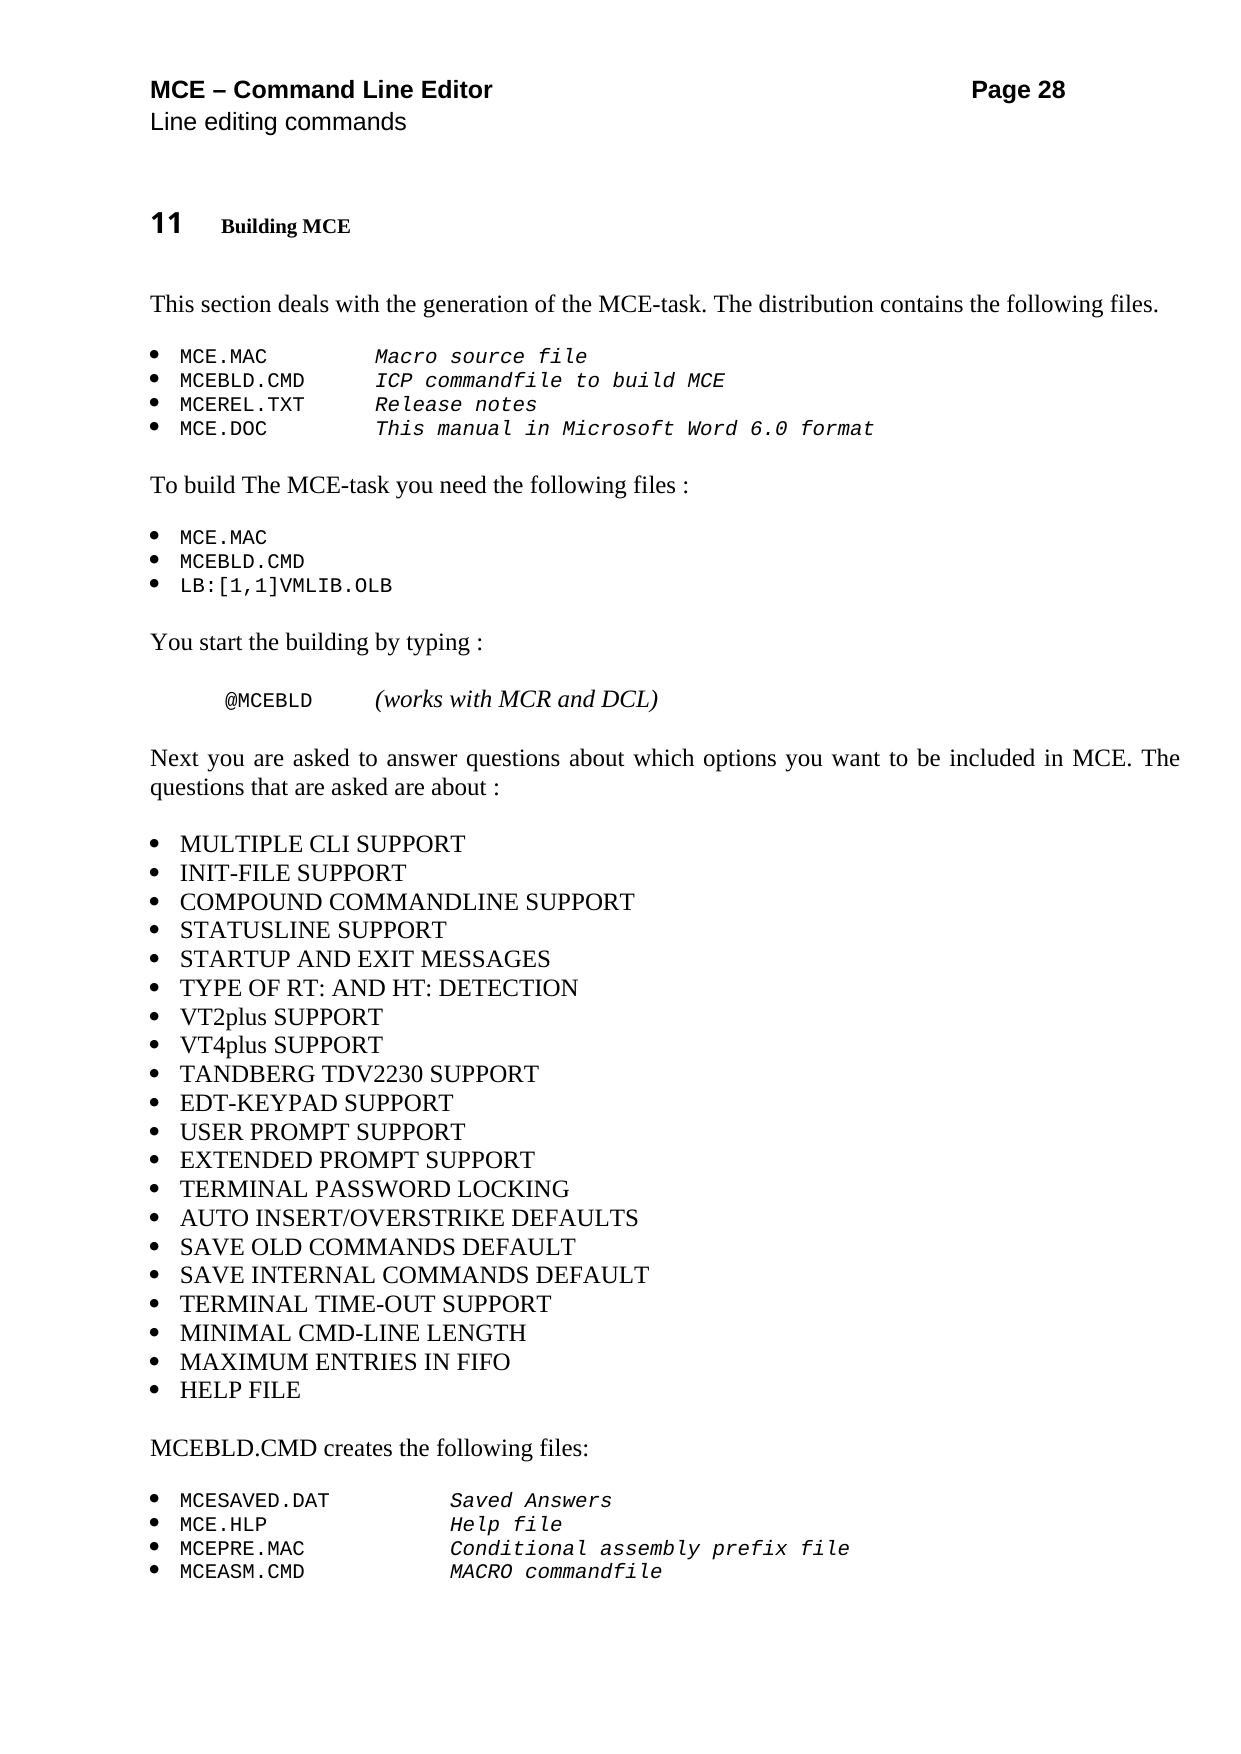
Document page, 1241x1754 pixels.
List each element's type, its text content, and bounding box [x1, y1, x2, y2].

list USER PROMPT SUPPORT [150, 1117, 1181, 1145]
list LB:[1,1]VMLIB.OLB [150, 575, 1181, 598]
list SAVE INTERNAL COMMANDS DEFAULT [150, 1260, 1181, 1289]
list TERMINAL TIME-OUT SUPPORT [150, 1289, 1181, 1318]
text You start the building by typing : [150, 627, 1181, 656]
text MCEBLD.CMD creates the following files: [150, 1433, 1181, 1462]
list MCE.HLP Help file [150, 1514, 1181, 1538]
list MCEASM.CMD MACRO commandfile [150, 1561, 1181, 1585]
list MCEPRE.MAC Conditional assembly prefix file [150, 1538, 1181, 1561]
list HELP FILE [150, 1375, 1181, 1404]
text To build The MCE-task you need the following files : [150, 470, 1181, 499]
text Next you are asked to answer questions about which options you want to be included in MCE. The questions that are asked are about : [150, 743, 1181, 800]
list MINIMAL CMD-LINE LENGTH [150, 1318, 1181, 1347]
list SAVE OLD COMMANDS DEFAULT [150, 1232, 1181, 1260]
list MCE.MAC [150, 527, 1181, 551]
list VT4plus SUPPORT [150, 1030, 1181, 1059]
list STATUSLINE SUPPORT [150, 915, 1181, 944]
list VT2plus SUPPORT [150, 1002, 1181, 1030]
list MCE.MAC Macro source file [150, 347, 1181, 370]
list MAXIMUM ENTRIES IN FIFO [150, 1347, 1181, 1375]
subtitle Building MCE [150, 203, 1181, 242]
list INIT-FILE SUPPORT [150, 858, 1181, 887]
list TERMINAL PASSWORD LOCKING [150, 1174, 1181, 1203]
list MCEBLD.CMD ICP commandfile to build MCE [150, 370, 1181, 394]
list MCEBLD.CMD [150, 551, 1181, 575]
list MCEREL.TXT Release notes [150, 394, 1181, 417]
list EDT-KEYPAD SUPPORT [150, 1088, 1181, 1117]
list MCESAVED.DAT Saved Answers [150, 1490, 1181, 1514]
list MULTIPLE CLI SUPPORT [150, 829, 1181, 858]
list TANDBERG TDV2230 SUPPORT [150, 1059, 1181, 1088]
list EXTENDED PROMPT SUPPORT [150, 1145, 1181, 1174]
text @MCEBLD (works with MCR and DCL) [225, 684, 1181, 714]
list COMPOUND COMMANDLINE SUPPORT [150, 887, 1181, 915]
list STARTUP AND EXIT MESSAGES [150, 944, 1181, 973]
list TYPE OF RT: AND HT: DETECTION [150, 973, 1181, 1002]
list MCE.DOC This manual in Microsoft Word 6.0 format [150, 417, 1181, 441]
list AUTO INSERT/OVERSTRIKE DEFAULTS [150, 1203, 1181, 1232]
text This section deals with the generation of the MCE-task. The distribution contains the following files. [150, 289, 1181, 318]
